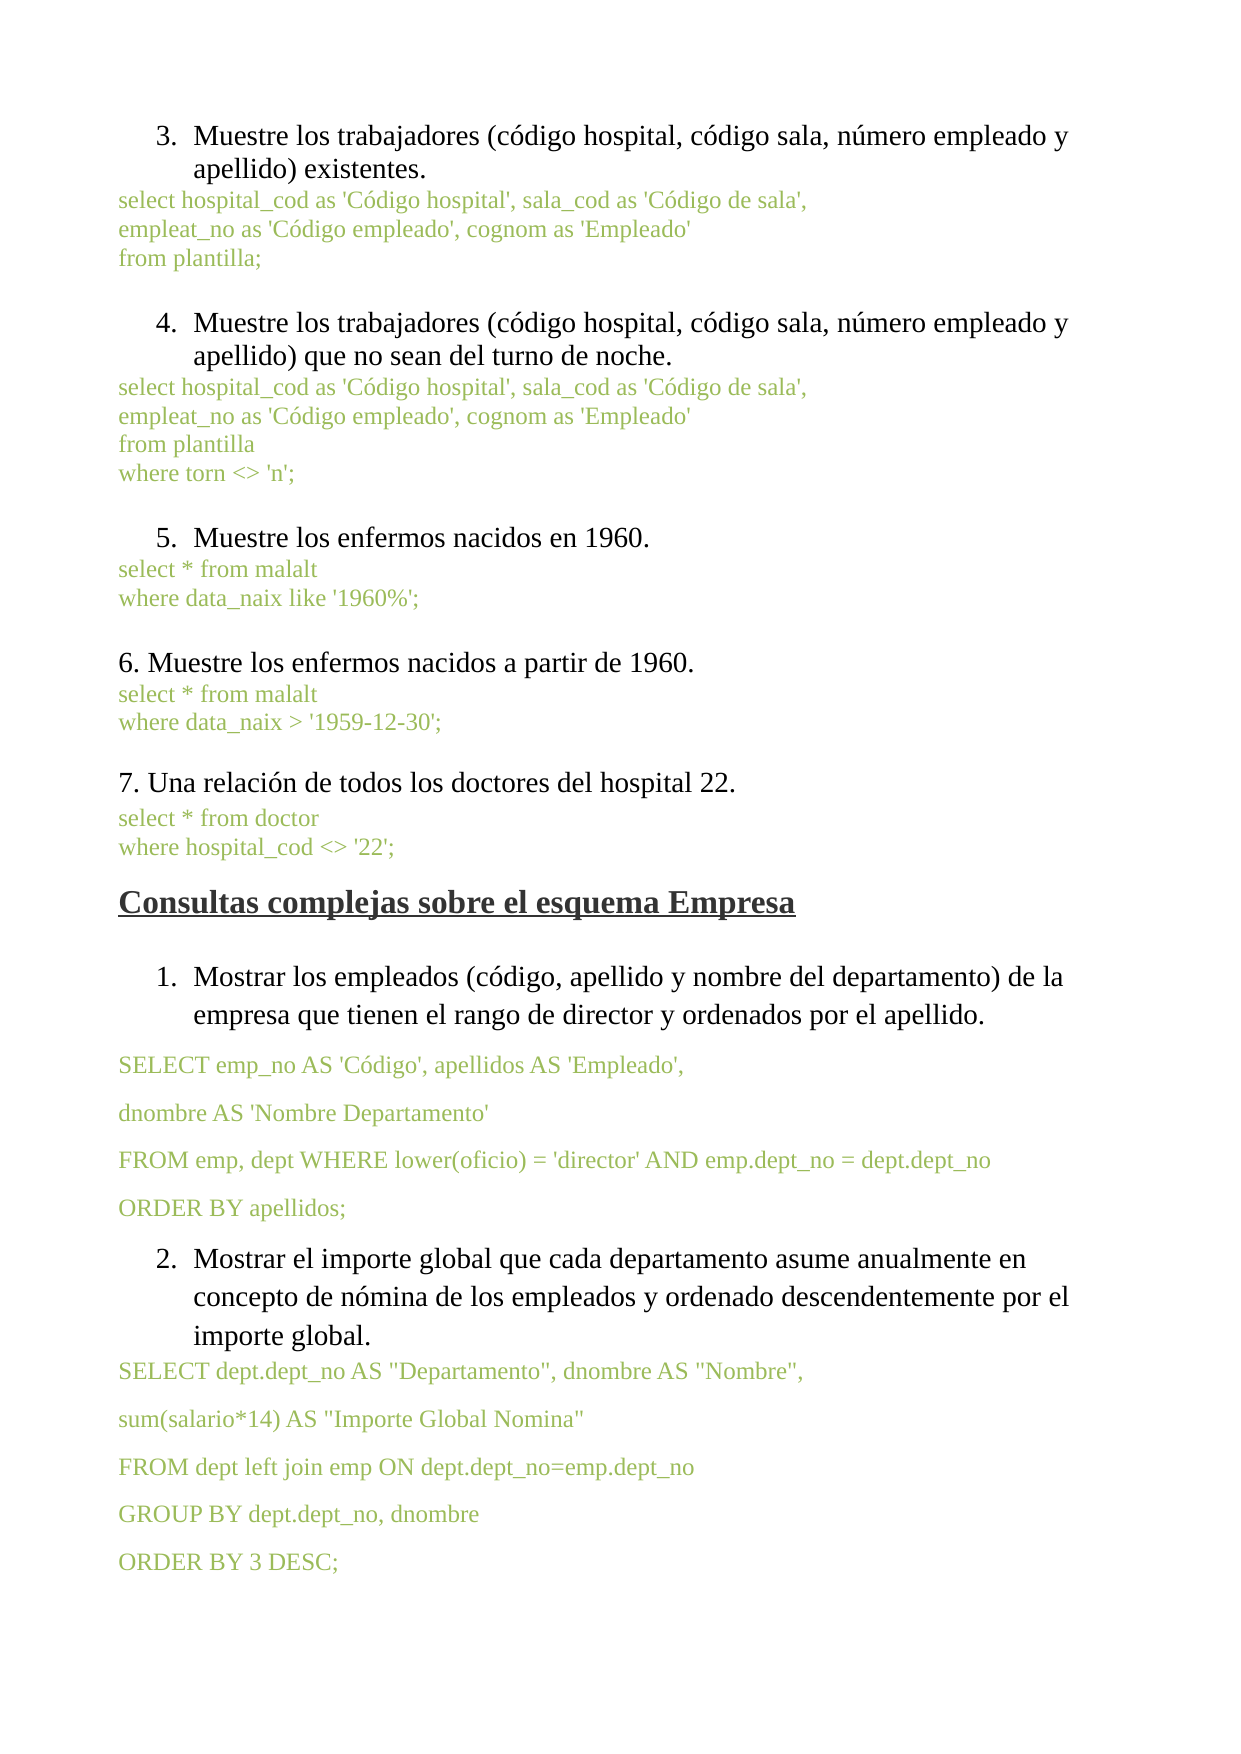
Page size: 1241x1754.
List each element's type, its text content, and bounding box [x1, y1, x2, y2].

text select hospital_cod as 'Código hospital', sala_cod as 'Código de sala', [118, 372, 1122, 401]
text FROM dept left join emp ON dept.dept_no=emp.dept_no [118, 1452, 1122, 1480]
text where data_naix > '1959-12-30'; [118, 707, 1122, 736]
text select * from malalt [118, 679, 1122, 707]
text select hospital_cod as 'Código hospital', sala_cod as 'Código de sala', [118, 185, 1122, 214]
list Muestre los trabajadores (código hospital, código sala, número empleado y apellido) existentes. [156, 118, 1122, 185]
text ORDER BY 3 DESC; [118, 1547, 1122, 1576]
text 6. Muestre los enfermos nacidos a partir de 1960. [118, 645, 1122, 679]
text dnombre AS 'Nombre Departamento' [118, 1098, 1122, 1127]
text SELECT emp_no AS 'Código', apellidos AS 'Empleado', [118, 1050, 1122, 1079]
text where hospital_cod <> '22'; [118, 832, 1122, 861]
text select * from malalt [118, 554, 1122, 583]
text empleat_no as 'Código empleado', cognom as 'Empleado' [118, 401, 1122, 429]
text SELECT dept.dept_no AS "Departamento", dnombre AS "Nombre", [118, 1356, 1122, 1385]
text ORDER BY apellidos; [118, 1193, 1122, 1222]
text GROUP BY dept.dept_no, dnombre [118, 1499, 1122, 1528]
text from plantilla; [118, 243, 1122, 271]
list Mostrar los empleados (código, apellido y nombre del departamento) de la empresa que tienen el rango de director y ordenados por el apellido. [156, 959, 1122, 1031]
text from plantilla [118, 429, 1122, 458]
text where data_naix like '1960%'; [118, 583, 1122, 612]
text sum(salario*14) AS "Importe Global Nomina" [118, 1404, 1122, 1433]
text empleat_no as 'Código empleado', cognom as 'Empleado' [118, 214, 1122, 243]
list Mostrar el importe global que cada departamento asume anualmente en concepto de nómina de los empleados y ordenado descendentemente por el importe global. [156, 1241, 1122, 1351]
subtitle Consultas complejas sobre el esquema Empresa [118, 882, 1122, 920]
text FROM emp, dept WHERE lower(oficio) = 'director' AND emp.dept_no = dept.dept_no [118, 1146, 1122, 1174]
list Muestre los enfermos nacidos en 1960. [156, 521, 1122, 554]
text 7. Una relación de todos los doctores del hospital 22. [118, 765, 1122, 798]
list Muestre los trabajadores (código hospital, código sala, número empleado y apellido) que no sean del turno de noche. [156, 305, 1122, 372]
text where torn <> 'n'; [118, 458, 1122, 487]
text select * from doctor [118, 803, 1122, 832]
